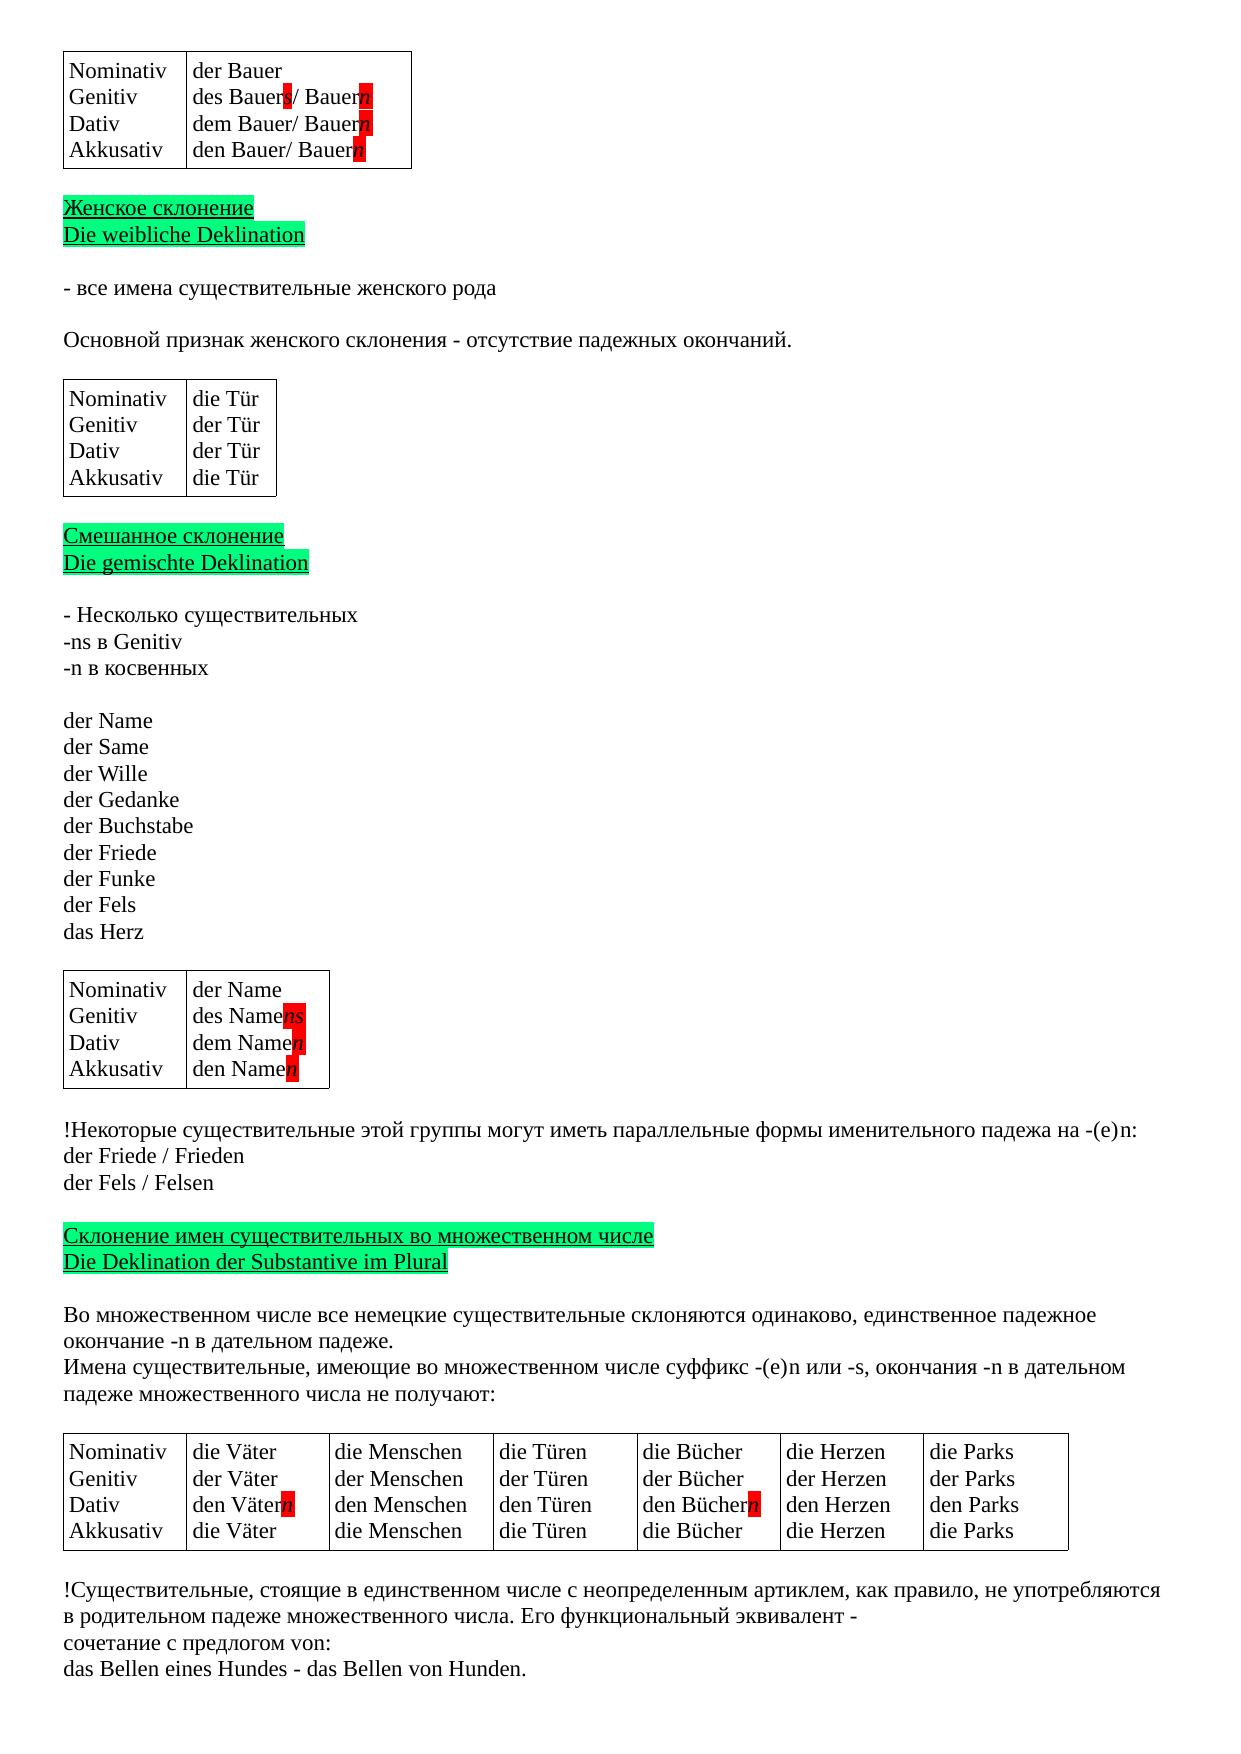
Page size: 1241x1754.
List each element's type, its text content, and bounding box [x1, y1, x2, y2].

table_header der Name des Namens dem Namen den Namen [187, 971, 329, 1087]
text der Buchstabe [63, 812, 1177, 839]
text das Herz [63, 918, 1177, 944]
text der Wille [63, 759, 1177, 786]
text Die gemischte Deklination [63, 549, 1177, 575]
text - все имена существительные женского рода [63, 273, 1177, 300]
text сочетание с предлогом von: [63, 1629, 1177, 1655]
text !Некоторые существительные этой группы могут иметь параллельные формы именительного падежа на -(е)n: [63, 1116, 1177, 1143]
table_header der Bauer des Bauers/ Bauern dem Bauer/ Bauern den Bauer/ Ваuern [187, 52, 411, 168]
text -n в косвенных [63, 654, 1177, 681]
table_header die Herzen der Herzen den Herzen die Herzen [781, 1434, 923, 1549]
text der Fels / Felsen [63, 1169, 1177, 1195]
table_header Nominativ Genitiv Dativ Akkusativ [64, 52, 186, 168]
table_header Nominativ Genitiv Dativ Akkusativ [64, 971, 186, 1087]
text -ns в Genitiv [63, 628, 1177, 654]
text !Существительные, стоящие в единственном числе с неопределенным артиклем, как правило, не употребляются в родительном падеже множественного числа. Его функциональный эквивалент - [63, 1576, 1177, 1629]
text der Friede [63, 839, 1177, 865]
text Смешанное склонение [63, 522, 1177, 549]
text Женское склонение [63, 194, 1177, 221]
text der Fels [63, 891, 1177, 918]
table_header die Parks der Parks den Parks die Parks [924, 1434, 1068, 1549]
text der Same [63, 733, 1177, 759]
text der Funke [63, 865, 1177, 891]
text Склонение имен существительных во множественном числе [63, 1222, 1177, 1248]
text - Несколько существительных [63, 601, 1177, 628]
table_header die Väter der Väter den Vätern die Väter [187, 1434, 329, 1549]
text Во множественном числе все немецкие существительные склоняются одинаково, единственное падежное окончание -n в дательном падеже. [63, 1301, 1177, 1353]
table_header die Bücher der Bücher den Büchern die Bücher [638, 1434, 780, 1549]
text Имена существительные, имеющие во множественном числе суффикс -(е)n или -s, окончания -n в дательном падеже множественного числа не получают: [63, 1353, 1177, 1406]
table_header die Tür der Tür der Tür die Tür [187, 380, 276, 496]
text Die weibliche Deklination [63, 221, 1177, 247]
text der Gedanke [63, 786, 1177, 812]
text Die Deklination der Substantive im Plural [63, 1248, 1177, 1274]
text das Bellen eines Hundes - das Bellen von Hunden. [63, 1655, 1177, 1681]
text der Friede / Frieden [63, 1143, 1177, 1169]
text Основной признак женского склонения - отсутствие падежных окончаний. [63, 326, 1177, 353]
table_header Nominativ Genitiv Dativ Akkusativ [64, 380, 186, 496]
table_header die Menschen der Menschen den Menschen die Menschen [330, 1434, 493, 1549]
table_header Nominativ Genitiv Dativ Akkusativ [64, 1434, 186, 1549]
table_header die Türen der Türen den Türen die Türen [494, 1434, 637, 1549]
text der Name [63, 707, 1177, 733]
